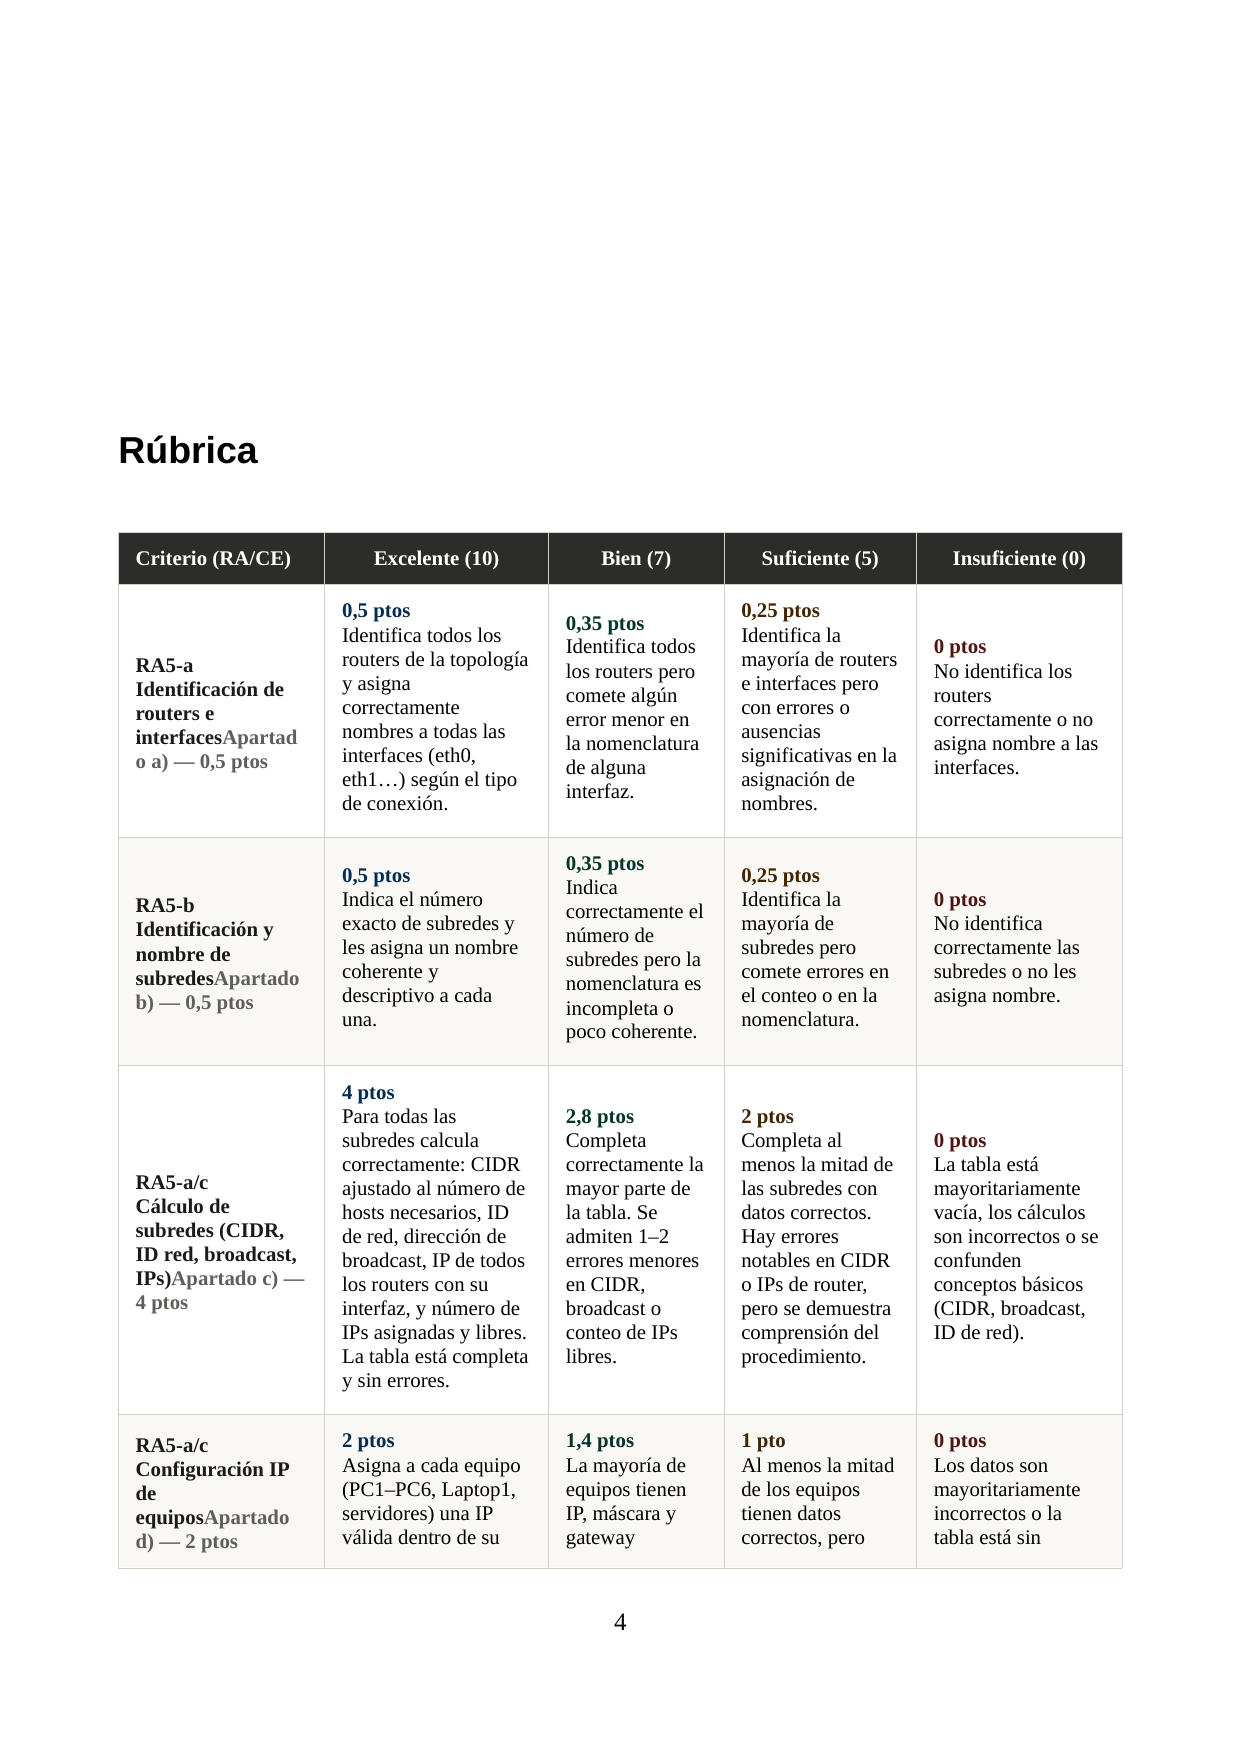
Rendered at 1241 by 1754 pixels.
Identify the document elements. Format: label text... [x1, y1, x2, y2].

table_cell 0 ptos No identifica los routers correctamente o no asigna nombre a las interfaces. [917, 585, 1122, 837]
table_header Excelente (10) [325, 533, 548, 584]
table_cell 0,25 ptos Identifica la mayoría de routers e interfaces pero con errores o ausencias significativas en la asignación de nombres. [725, 585, 916, 837]
table_cell 2 ptos Asigna a cada equipo (PC1–PC6, Laptop1, servidores) una IP válida dentro de su [325, 1415, 548, 1567]
table_cell 0,5 ptos Identifica todos los routers de la topología y asigna correctamente nombres a todas las interfaces (eth0, eth1…) según el tipo de conexión. [325, 585, 548, 837]
table_header Suficiente (5) [725, 533, 916, 584]
table_cell RA5-a/c Configuración IP de equiposApartado d) — 2 ptos [119, 1415, 324, 1567]
table_cell 0 ptos La tabla está mayoritariamente vacía, los cálculos son incorrectos o se confunden conceptos básicos (CIDR, broadcast, ID de red). [917, 1066, 1122, 1414]
table_cell 0,5 ptos Indica el número exacto de subredes y les asigna un nombre coherente y descriptivo a cada una. [325, 838, 548, 1065]
table_cell RA5-a Identificación de routers e interfacesApartado a) — 0,5 ptos [119, 585, 324, 837]
table_cell 1,4 ptos La mayoría de equipos tienen IP, máscara y gateway [549, 1415, 724, 1567]
table_cell 1 pto Al menos la mitad de los equipos tienen datos correctos, pero [725, 1415, 916, 1567]
table_header Bien (7) [549, 533, 724, 584]
table_cell RA5-b Identificación y nombre de subredesApartado b) — 0,5 ptos [119, 838, 324, 1065]
subtitle Rúbrica [118, 429, 1122, 472]
table_cell 2,8 ptos Completa correctamente la mayor parte de la tabla. Se admiten 1–2 errores menores en CIDR, broadcast o conteo de IPs libres. [549, 1066, 724, 1414]
table_header Criterio (RA/CE) [119, 533, 324, 584]
table_cell 4 ptos Para todas las subredes calcula correctamente: CIDR ajustado al número de hosts necesarios, ID de red, dirección de broadcast, IP de todos los routers con su interfaz, y número de IPs asignadas y libres. La tabla está completa y sin errores. [325, 1066, 548, 1414]
table_cell 0,25 ptos Identifica la mayoría de subredes pero comete errores en el conteo o en la nomenclatura. [725, 838, 916, 1065]
table_cell 0,35 ptos Identifica todos los routers pero comete algún error menor en la nomenclatura de alguna interfaz. [549, 585, 724, 837]
table_cell 0 ptos Los datos son mayoritariamente incorrectos o la tabla está sin [917, 1415, 1122, 1567]
table_cell 0,35 ptos Indica correctamente el número de subredes pero la nomenclatura es incompleta o poco coherente. [549, 838, 724, 1065]
table_cell 2 ptos Completa al menos la mitad de las subredes con datos correctos. Hay errores notables en CIDR o IPs de router, pero se demuestra comprensión del procedimiento. [725, 1066, 916, 1414]
table_header Insuficiente (0) [917, 533, 1122, 584]
table_cell RA5-a/c Cálculo de subredes (CIDR, ID red, broadcast, IPs)Apartado c) — 4 ptos [119, 1066, 324, 1414]
table_cell 0 ptos No identifica correctamente las subredes o no les asigna nombre. [917, 838, 1122, 1065]
